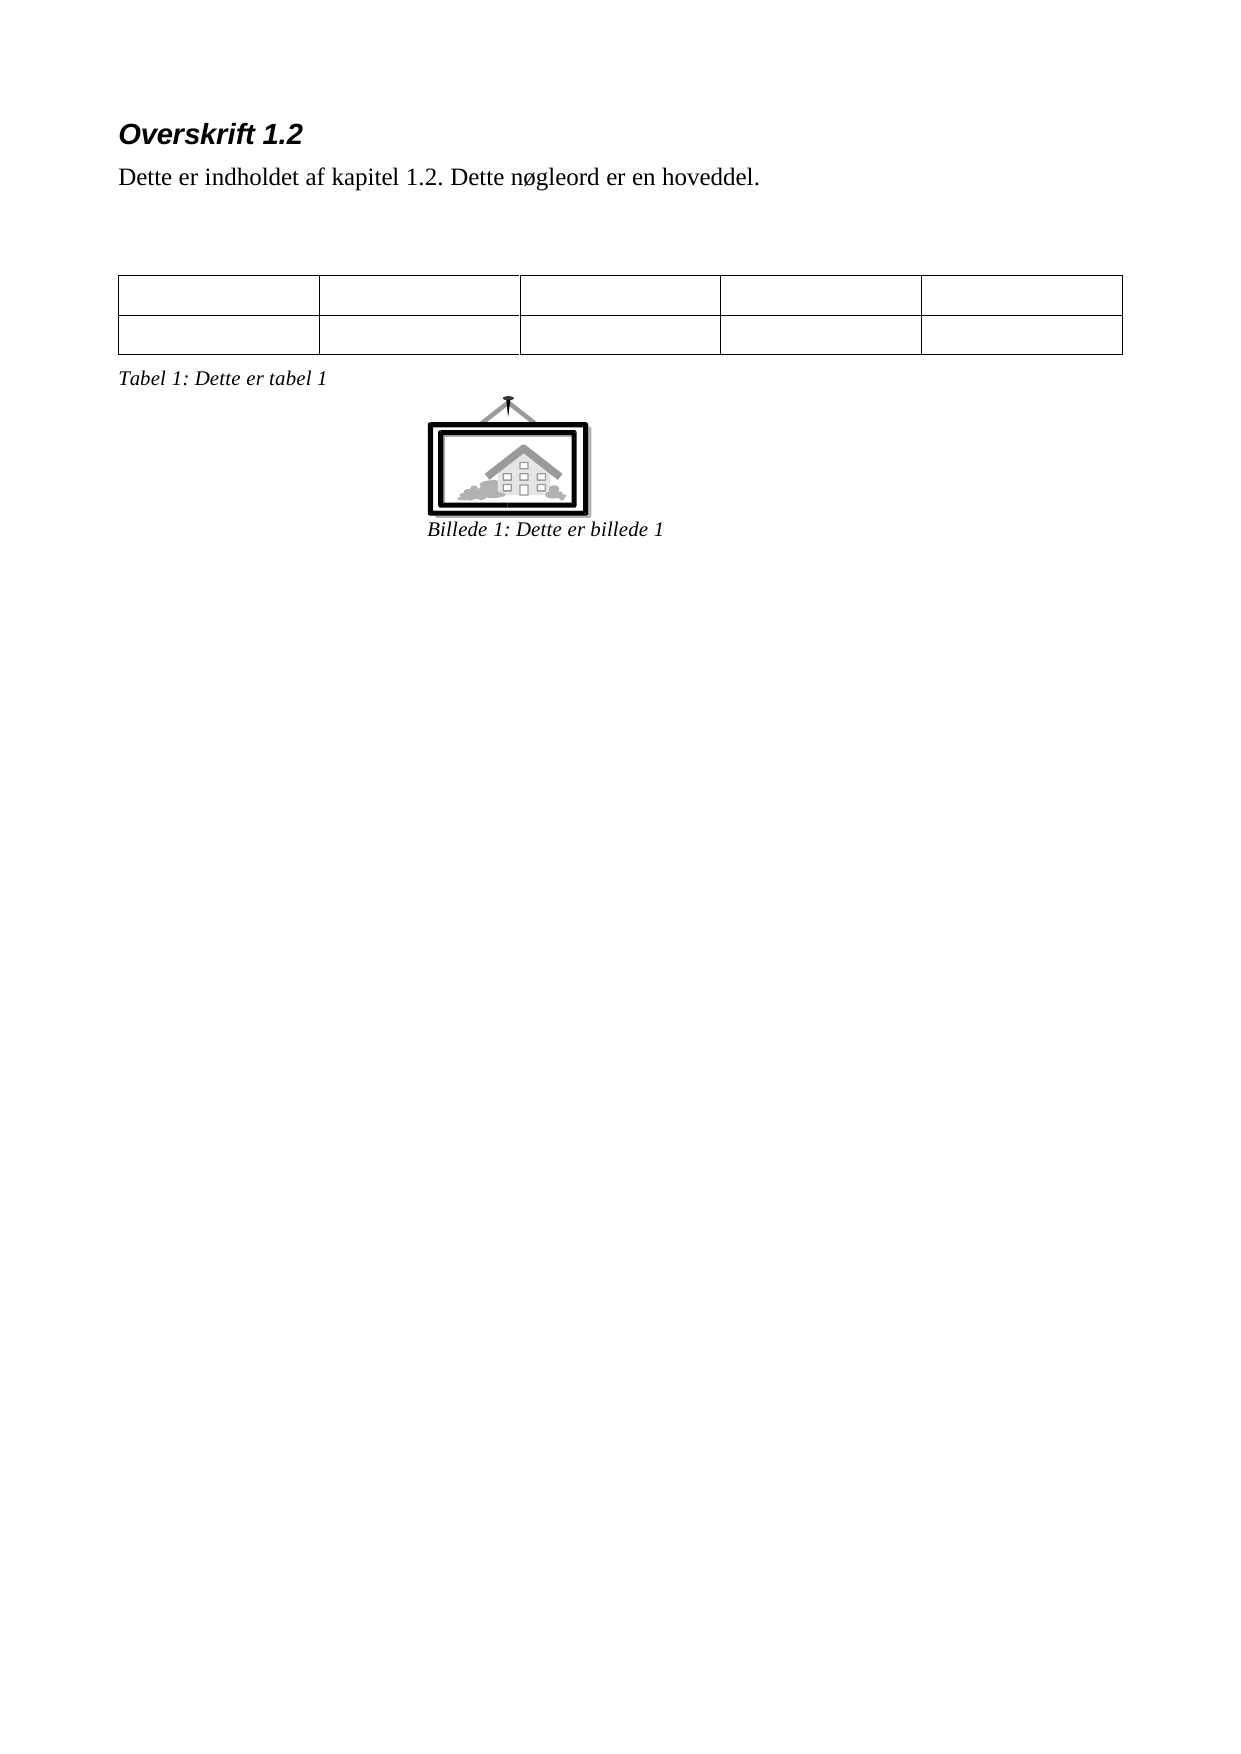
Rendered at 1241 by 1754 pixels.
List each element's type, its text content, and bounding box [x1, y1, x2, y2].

table_cell [320, 316, 519, 354]
table_header [320, 276, 519, 315]
table_header [521, 276, 720, 315]
table_cell [922, 316, 1122, 354]
subtitle Overskrift 1.2 [118, 118, 1122, 151]
table_header [119, 276, 319, 315]
text Tabel 1: Dette er tabel 1 [118, 367, 1122, 390]
table_cell [521, 316, 720, 354]
text Dette er indholdet af kapitel 1.2. Dette nøgleord er en hoveddel. [118, 163, 1122, 219]
table_cell [721, 316, 921, 354]
table_cell [119, 316, 319, 354]
table_header [922, 276, 1122, 315]
table_header [721, 276, 921, 315]
text Billede 1: Dette er billede 1 [427, 396, 720, 541]
